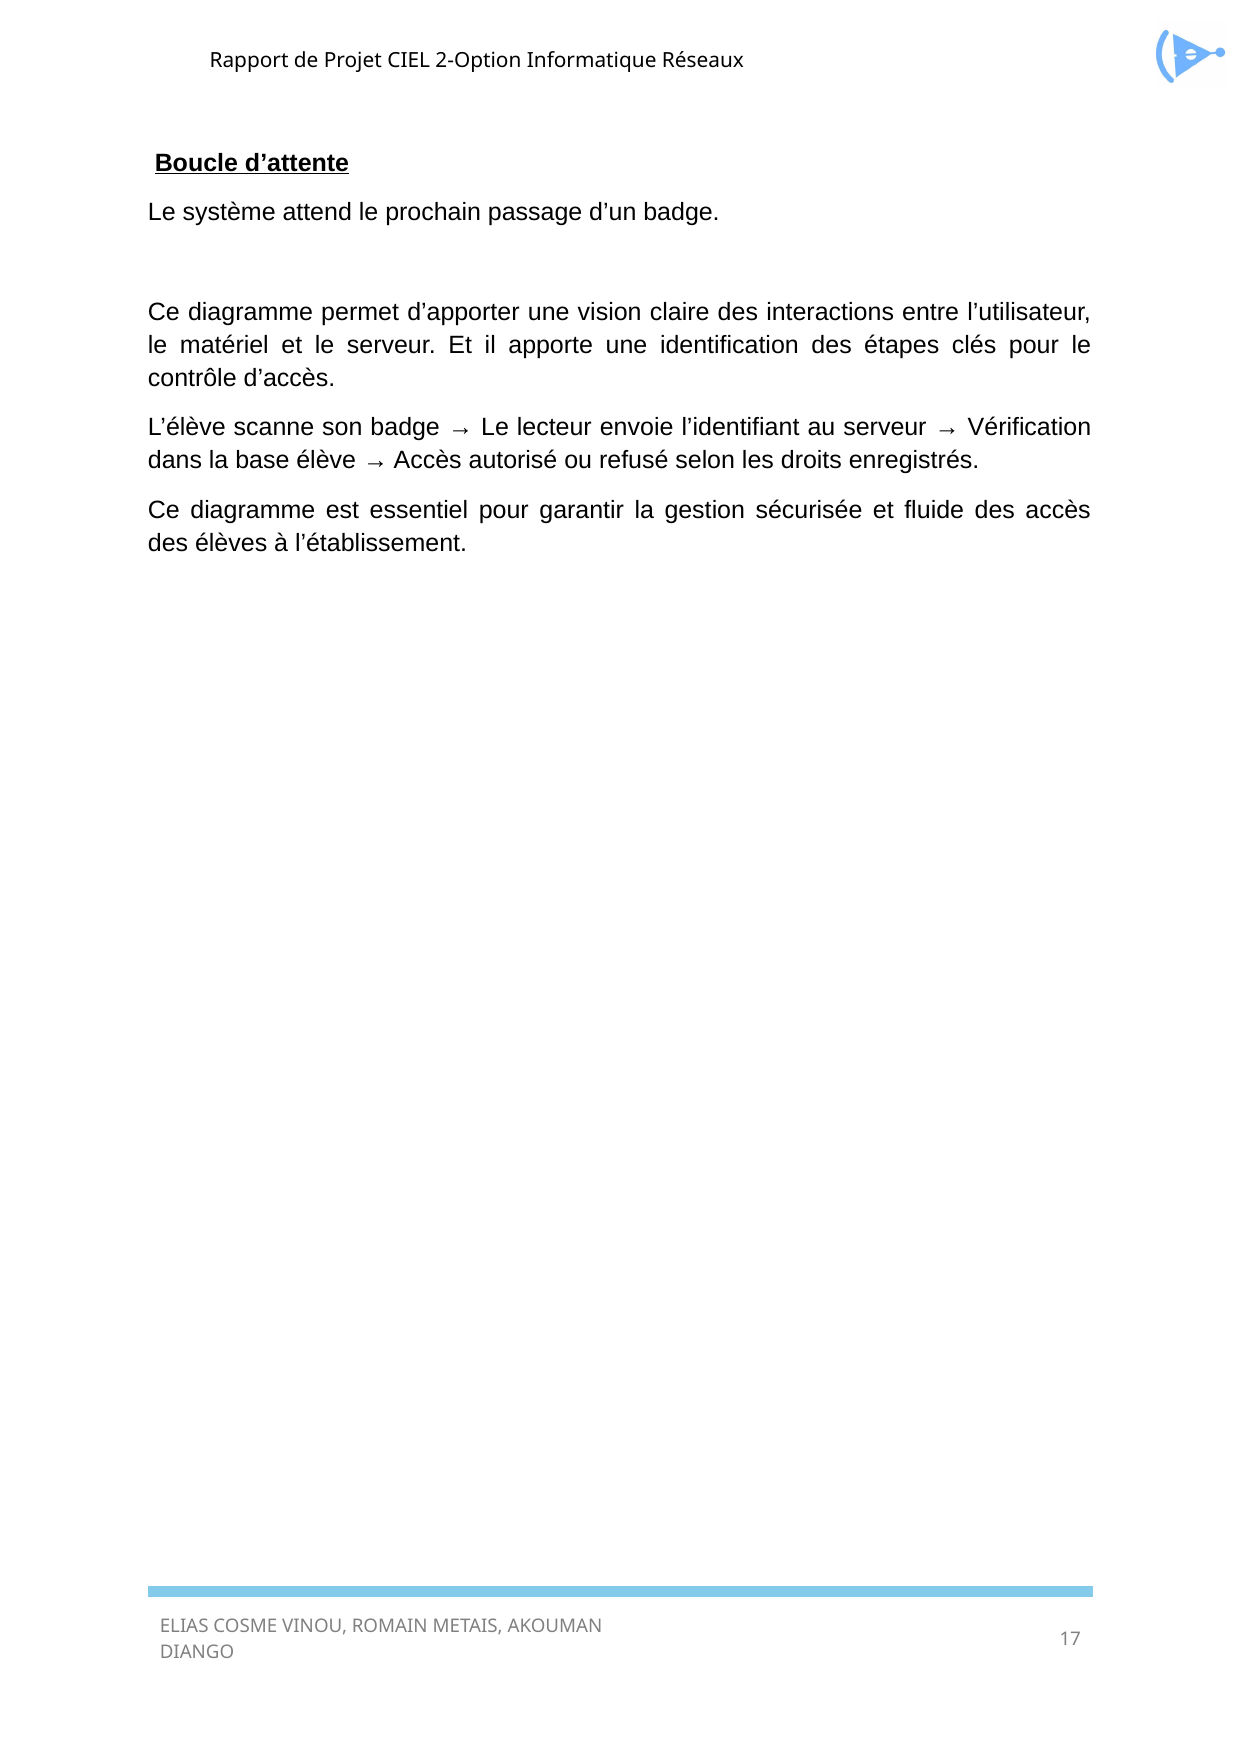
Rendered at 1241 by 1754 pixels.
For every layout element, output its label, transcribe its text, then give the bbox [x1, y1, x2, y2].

text Le système attend le prochain passage d’un badge. [148, 197, 1093, 226]
text Boucle d’attente [148, 148, 1093, 176]
text Ce diagramme est essentiel pour garantir la gestion sécurisée et fluide des accès des élèves à l’établissement. [148, 495, 1093, 557]
text Ce diagramme permet d’apporter une vision claire des interactions entre l’utilisateur, le matériel et le serveur. Et il apporte une identification des étapes clés pour le contrôle d’accès. [148, 297, 1093, 391]
text L’élève scanne son badge → Le lecteur envoie l’identifiant au serveur → Vérification dans la base élève → Accès autorisé ou refusé selon les droits enregistrés. [148, 412, 1093, 474]
